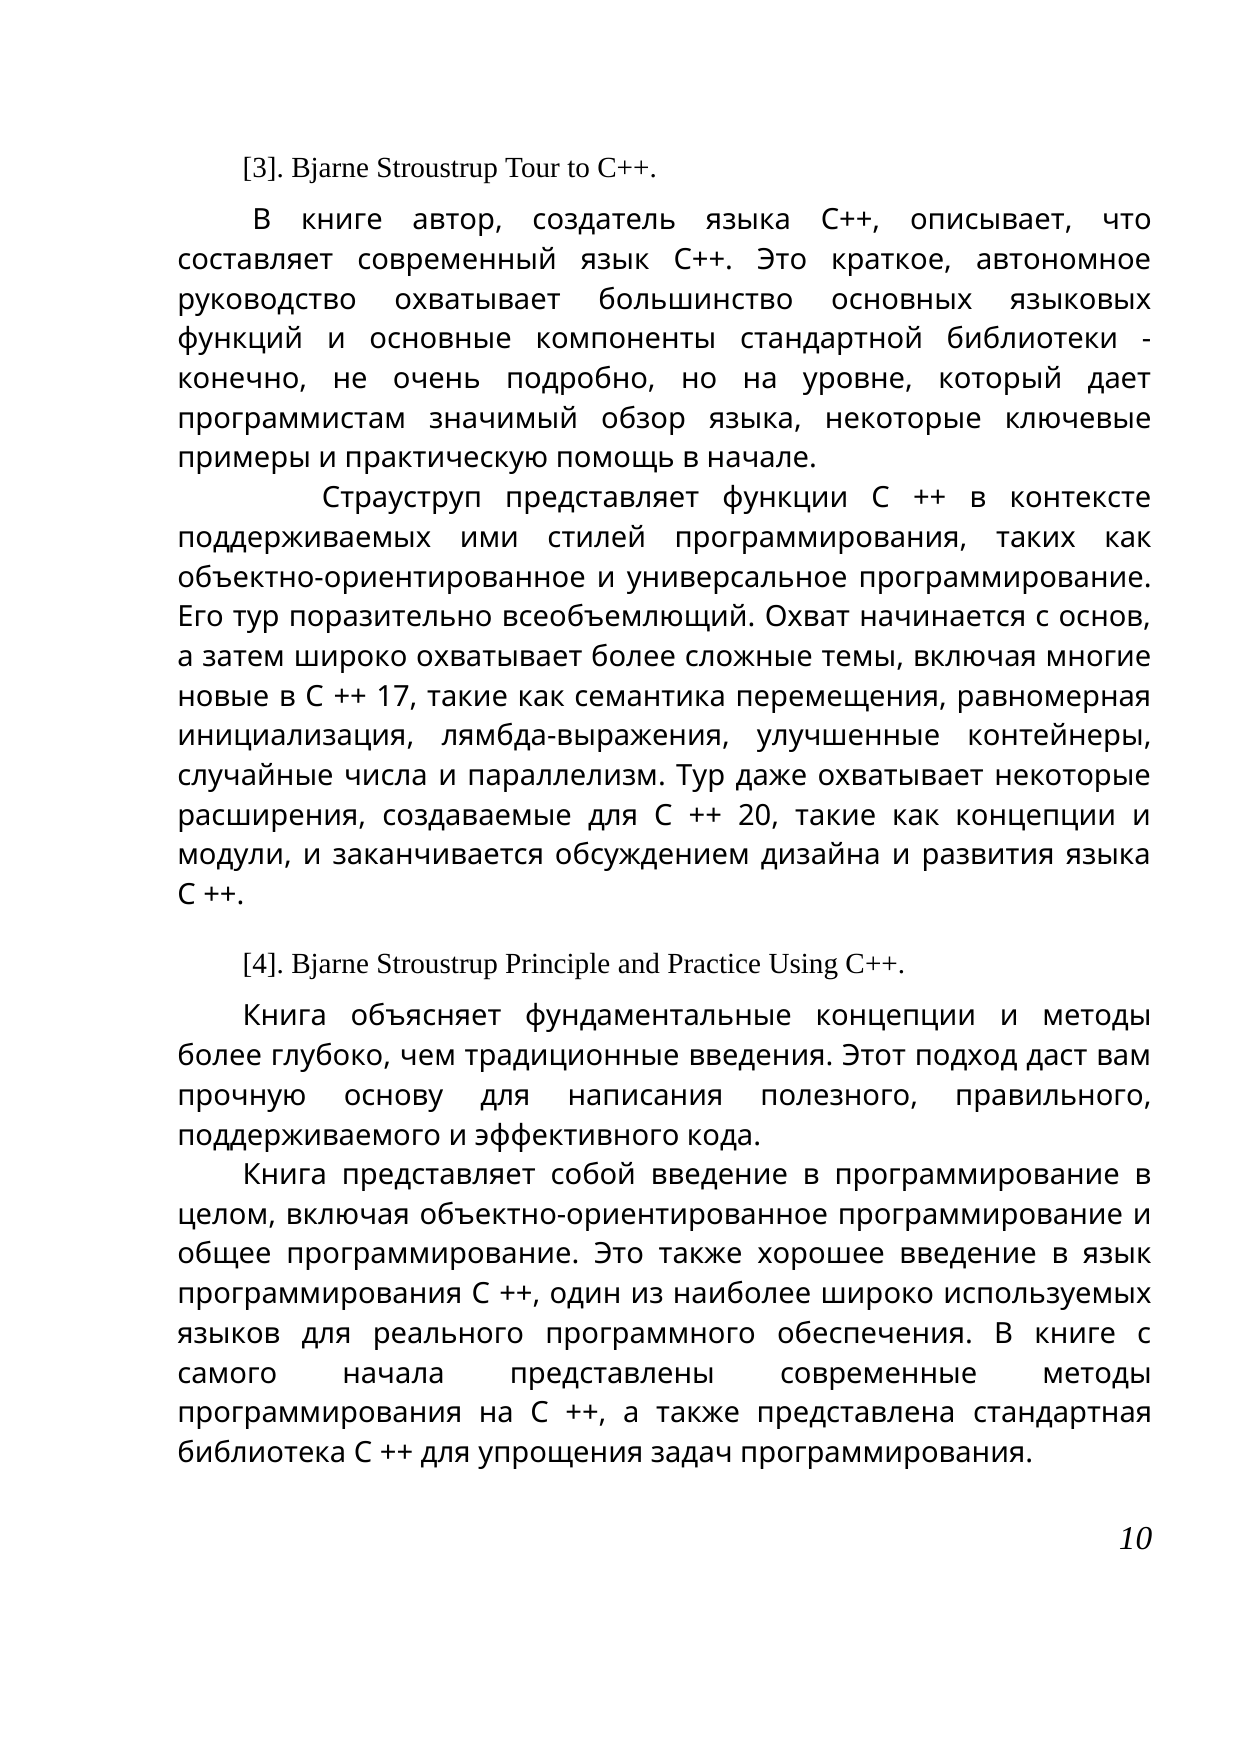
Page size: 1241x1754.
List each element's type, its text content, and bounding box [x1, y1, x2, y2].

text [3]. Bjarne Stroustrup Tour to C++. [242, 151, 1152, 184]
text Книга представляет собой введение в программирование в целом, включая объектно-ориентированное программирование и общее программирование. Это также хорошее введение в язык программирования C ++, один из наиболее широко используемых языков для реального программного обеспечения. В книге с самого начала представлены современные методы программирования на C ++, а также представлена ​​стандартная библиотека C ++ для упрощения задач программирования. [177, 1153, 1152, 1471]
text В книге автор, создатель языка C++, описывает, что составляет современный язык C++. Это краткое, автономное руководство охватывает большинство основных языковых функций и основные компоненты стандартной библиотеки - конечно, не очень подробно, но на уровне, который дает программистам значимый обзор языка, некоторые ключевые примеры и практическую помощь в начале. [177, 199, 1152, 476]
text Книга объясняет фундаментальные концепции и методы более глубоко, чем традиционные введения. Этот подход даст вам прочную основу для написания полезного, правильного, поддерживаемого и эффективного кода. [177, 995, 1152, 1153]
text Страуструп представляет функции C ++ в контексте поддерживаемых ими стилей программирования, таких как объектно-ориентированное и универсальное программирование. Его тур поразительно всеобъемлющий. Охват начинается с основ, а затем широко охватывает более сложные темы, включая многие новые в C ++ 17, такие как семантика перемещения, равномерная инициализация, лямбда-выражения, улучшенные контейнеры, случайные числа и параллелизм. Тур даже охватывает некоторые расширения, создаваемые для C ++ 20, такие как концепции и модули, и заканчивается обсуждением дизайна и развития языка C ++. [177, 476, 1152, 913]
text [4]. Bjarne Stroustrup Principle and Practice Using C++. [242, 947, 1152, 980]
